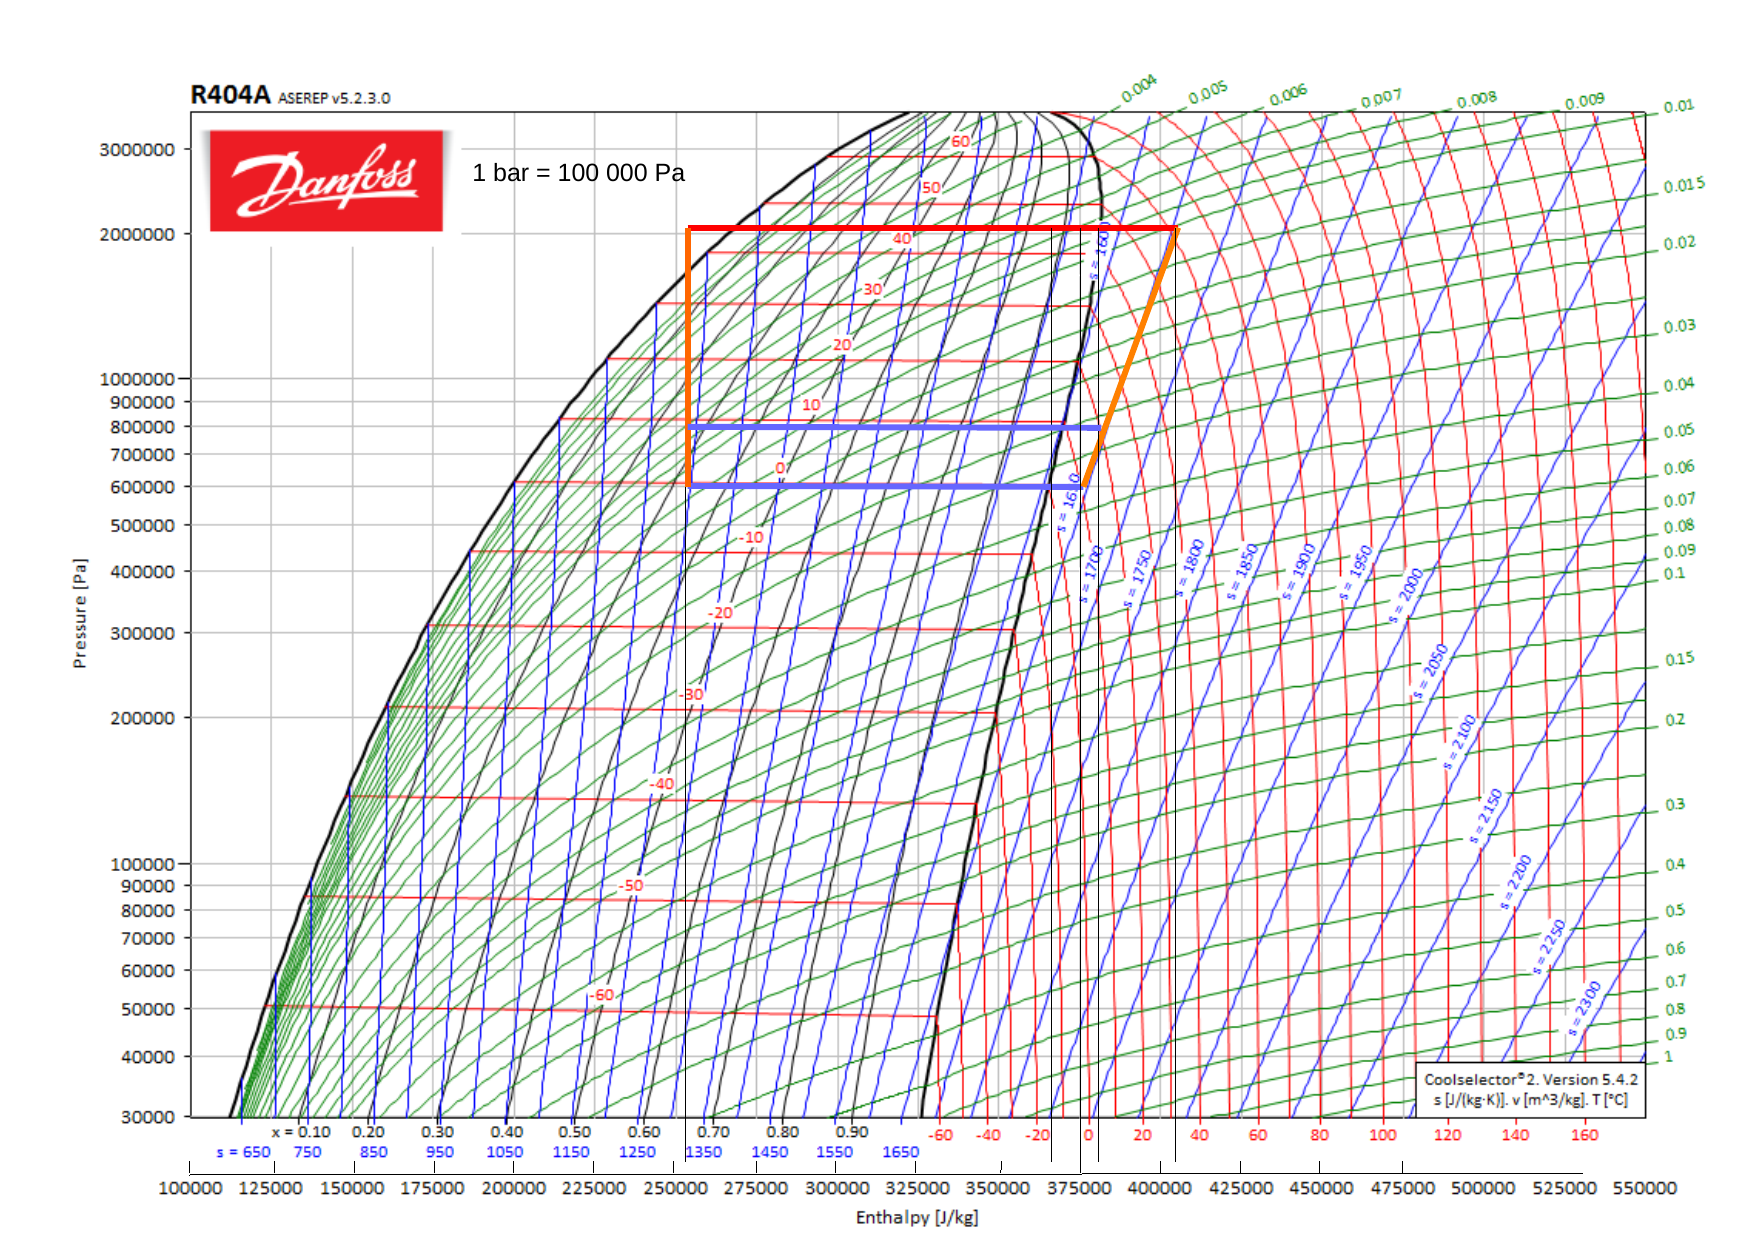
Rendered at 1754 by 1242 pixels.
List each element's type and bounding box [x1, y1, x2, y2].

picture [61, 73, 1716, 1233]
